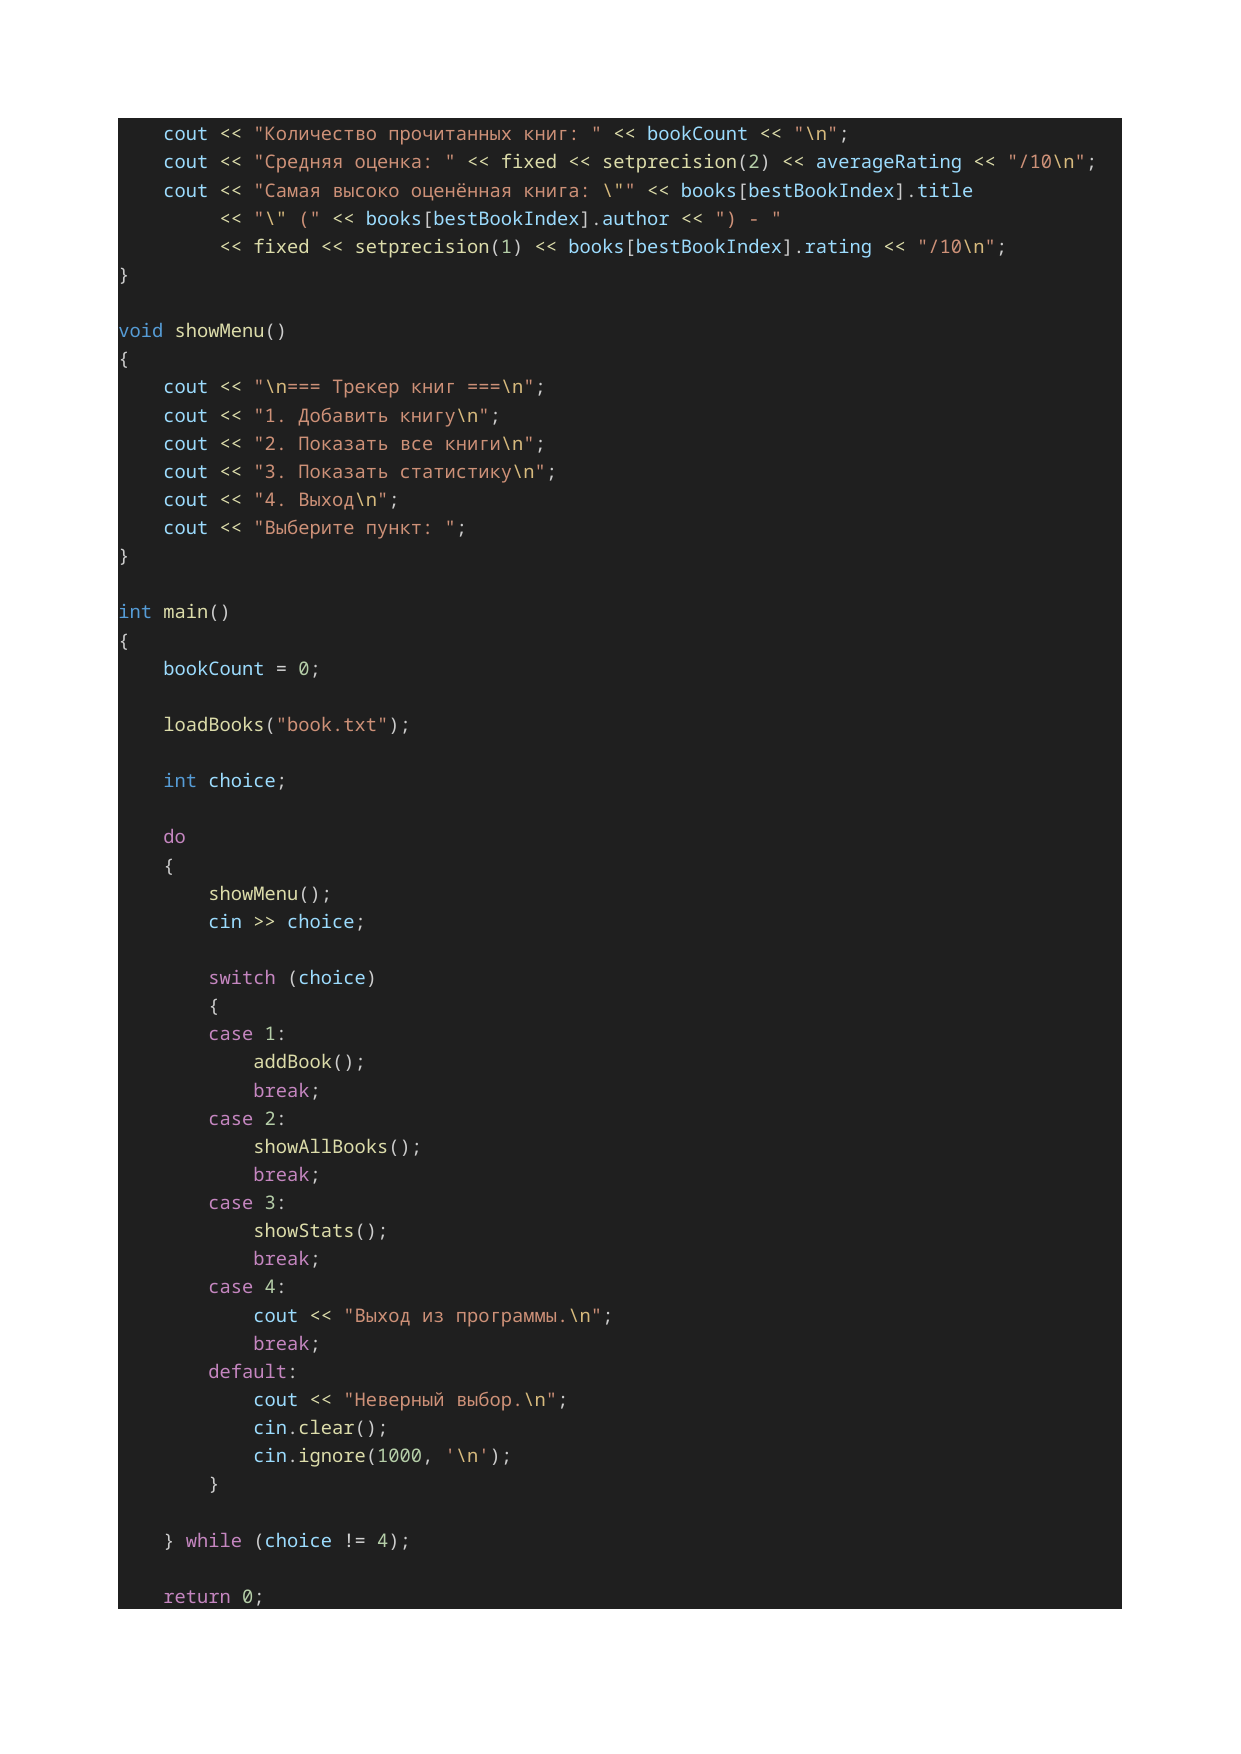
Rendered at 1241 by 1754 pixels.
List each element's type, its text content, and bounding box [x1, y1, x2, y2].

text switch (choice) [118, 962, 1122, 990]
text cin.ignore(1000, '\n'); [118, 1440, 1122, 1468]
text showMenu(); [118, 877, 1122, 906]
text { [118, 990, 1122, 1018]
text cout << "Выход из программы.\n"; [118, 1299, 1122, 1327]
text return 0; [118, 1581, 1122, 1609]
text int choice; [118, 765, 1122, 793]
text case 1: [118, 1018, 1122, 1046]
text bookCount = 0; [118, 652, 1122, 681]
text { [118, 343, 1122, 371]
text } [118, 259, 1122, 287]
text default: [118, 1356, 1122, 1384]
text cin.clear(); [118, 1412, 1122, 1440]
text cout << "Неверный выбор.\n"; [118, 1384, 1122, 1412]
text } [118, 540, 1122, 568]
text break; [118, 1327, 1122, 1356]
text cout << "1. Добавить книгу\n"; [118, 399, 1122, 427]
text int main() [118, 596, 1122, 624]
text do [118, 821, 1122, 849]
text cout << "3. Показать статистику\n"; [118, 456, 1122, 484]
text case 3: [118, 1187, 1122, 1215]
text addBook(); [118, 1046, 1122, 1074]
text << fixed << setprecision(1) << books[bestBookIndex].rating << "/10\n"; [118, 231, 1122, 259]
text loadBooks("book.txt"); [118, 709, 1122, 737]
text showAllBooks(); [118, 1131, 1122, 1159]
text break; [118, 1074, 1122, 1102]
text cout << "2. Показать все книги\n"; [118, 427, 1122, 456]
text break; [118, 1243, 1122, 1271]
text case 4: [118, 1271, 1122, 1299]
text cout << "Количество прочитанных книг: " << bookCount << "\n"; [118, 118, 1122, 146]
text << "\" (" << books[bestBookIndex].author << ") - " [118, 202, 1122, 231]
text void showMenu() [118, 315, 1122, 343]
text { [118, 849, 1122, 877]
text cout << "Самая высоко оценённая книга: \"" << books[bestBookIndex].title [118, 174, 1122, 202]
text { [118, 624, 1122, 652]
text cout << "4. Выход\n"; [118, 484, 1122, 512]
text cout << "Выберите пункт: "; [118, 512, 1122, 540]
text case 2: [118, 1102, 1122, 1131]
text } [118, 1468, 1122, 1496]
text } while (choice != 4); [118, 1524, 1122, 1552]
text cout << "\n=== Трекер книг ===\n"; [118, 371, 1122, 399]
text showStats(); [118, 1215, 1122, 1243]
text break; [118, 1159, 1122, 1187]
text cout << "Средняя оценка: " << fixed << setprecision(2) << averageRating << "/10\n"; [118, 146, 1122, 174]
text cin >> choice; [118, 906, 1122, 934]
